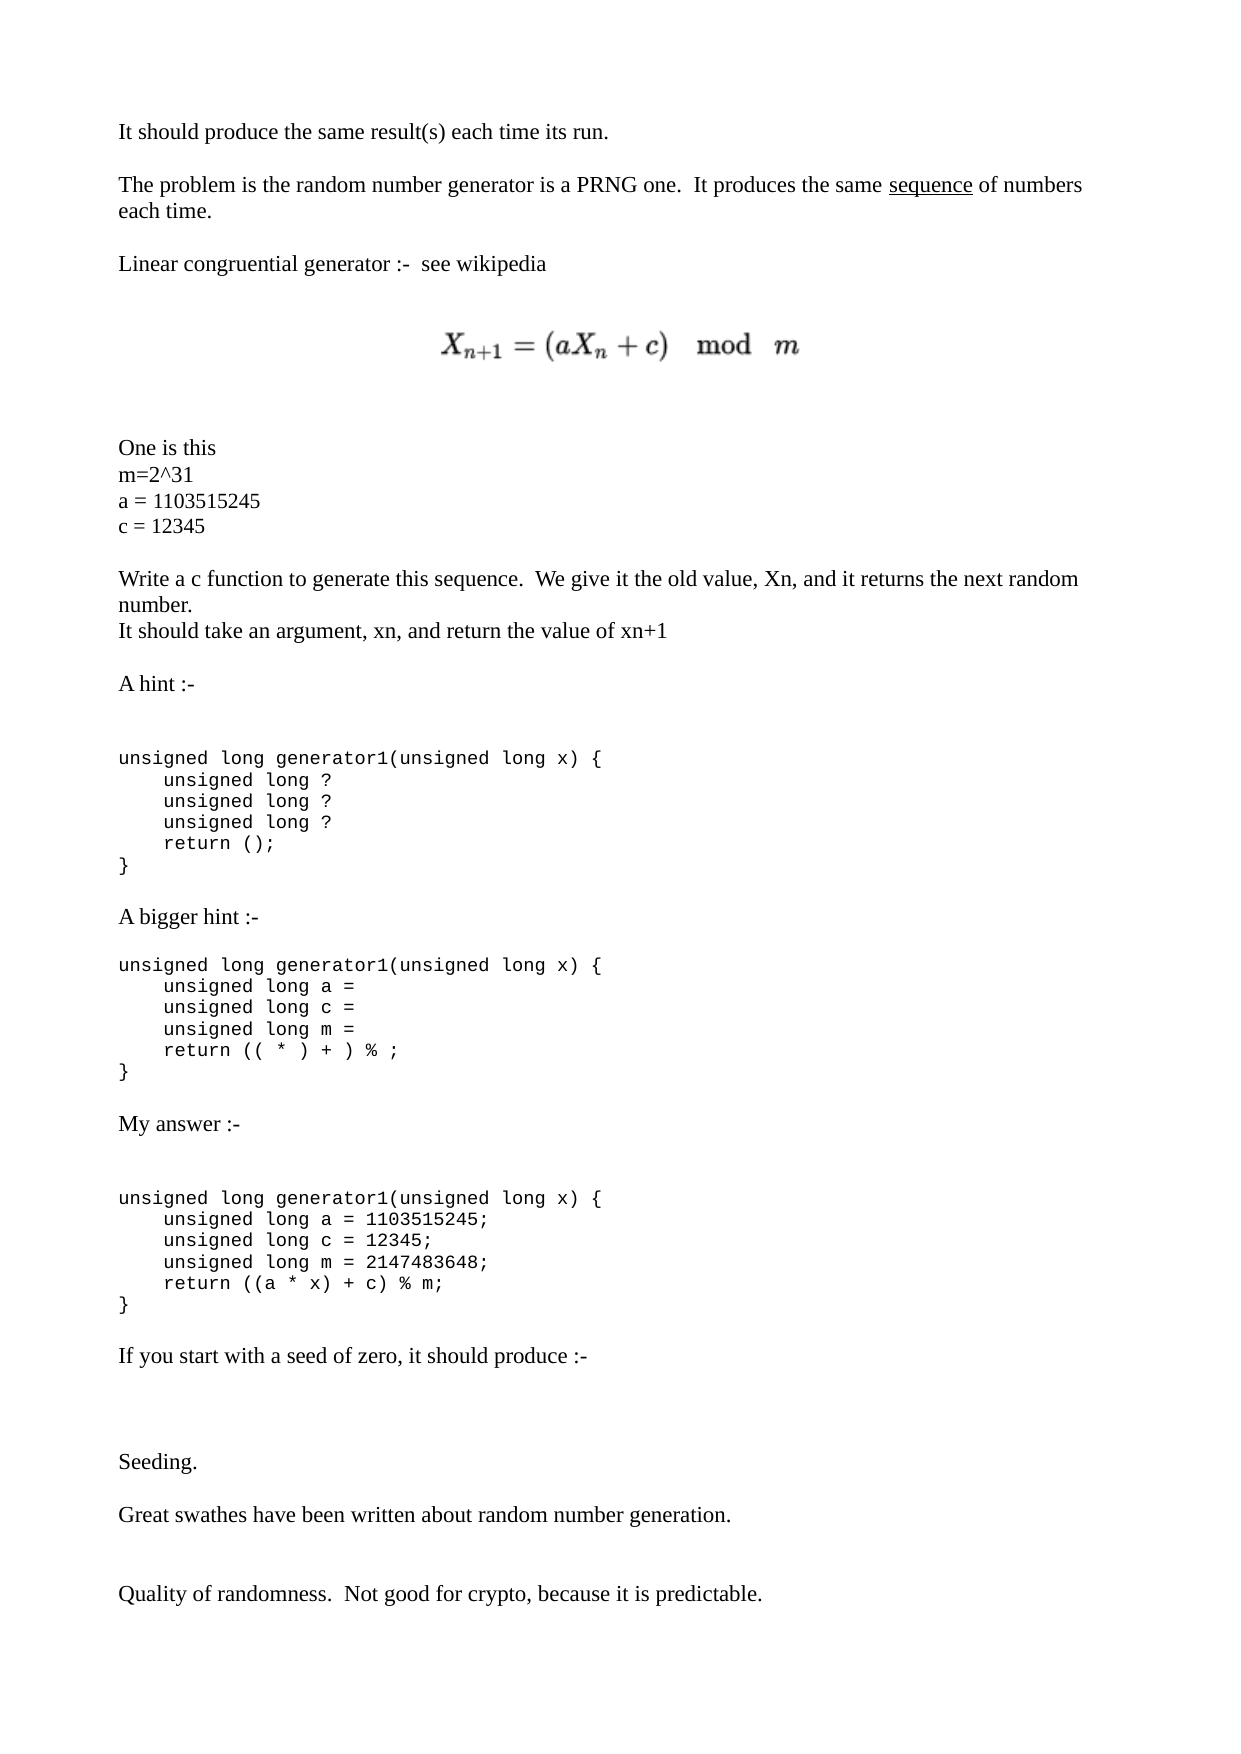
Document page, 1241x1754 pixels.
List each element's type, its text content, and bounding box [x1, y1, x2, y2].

text unsigned long ? [118, 792, 1122, 813]
text } [118, 855, 1122, 877]
text unsigned long a = 1103515245; [118, 1210, 1122, 1231]
text A bigger hint :- [118, 903, 1122, 929]
text My answer :- [118, 1109, 1122, 1136]
text Linear congruential generator :- see wikipedia [118, 250, 1122, 276]
text One is this [118, 434, 1122, 461]
text unsigned long generator1(unsigned long x) { [118, 749, 1122, 770]
text c = 12345 [118, 513, 1122, 538]
text The problem is the random number generator is a PRNG one. It produces the same sequence of numbers each time. [118, 171, 1122, 223]
text Quality of randomness. Not good for crypto, because it is predictable. [118, 1580, 1122, 1606]
text unsigned long a = [118, 977, 1122, 998]
text It should take an argument, xn, and return the value of xn+1 [118, 617, 1122, 644]
text unsigned long generator1(unsigned long x) { [118, 1189, 1122, 1210]
text } [118, 1295, 1122, 1316]
text If you start with a seed of zero, it should produce :- [118, 1342, 1122, 1369]
text Seeding. [118, 1448, 1122, 1474]
text unsigned long c = [118, 998, 1122, 1019]
text unsigned long generator1(unsigned long x) { [118, 956, 1122, 977]
text It should produce the same result(s) each time its run. [118, 118, 1122, 144]
text return (( * ) + ) % ; [118, 1041, 1122, 1062]
picture [440, 328, 800, 365]
text unsigned long m = [118, 1019, 1122, 1041]
text return (); [118, 834, 1122, 855]
text Write a c function to generate this sequence. We give it the old value, Xn, and it returns the next random number. [118, 565, 1122, 617]
text unsigned long ? [118, 770, 1122, 792]
text m=2^31 [118, 461, 1122, 487]
text A hint :- [118, 670, 1122, 696]
text unsigned long ? [118, 813, 1122, 834]
text a = 1103515245 [118, 487, 1122, 513]
text Great swathes have been written about random number generation. [118, 1501, 1122, 1527]
text } [118, 1062, 1122, 1083]
text return ((a * x) + c) % m; [118, 1274, 1122, 1295]
text unsigned long c = 12345; [118, 1231, 1122, 1252]
text unsigned long m = 2147483648; [118, 1252, 1122, 1274]
